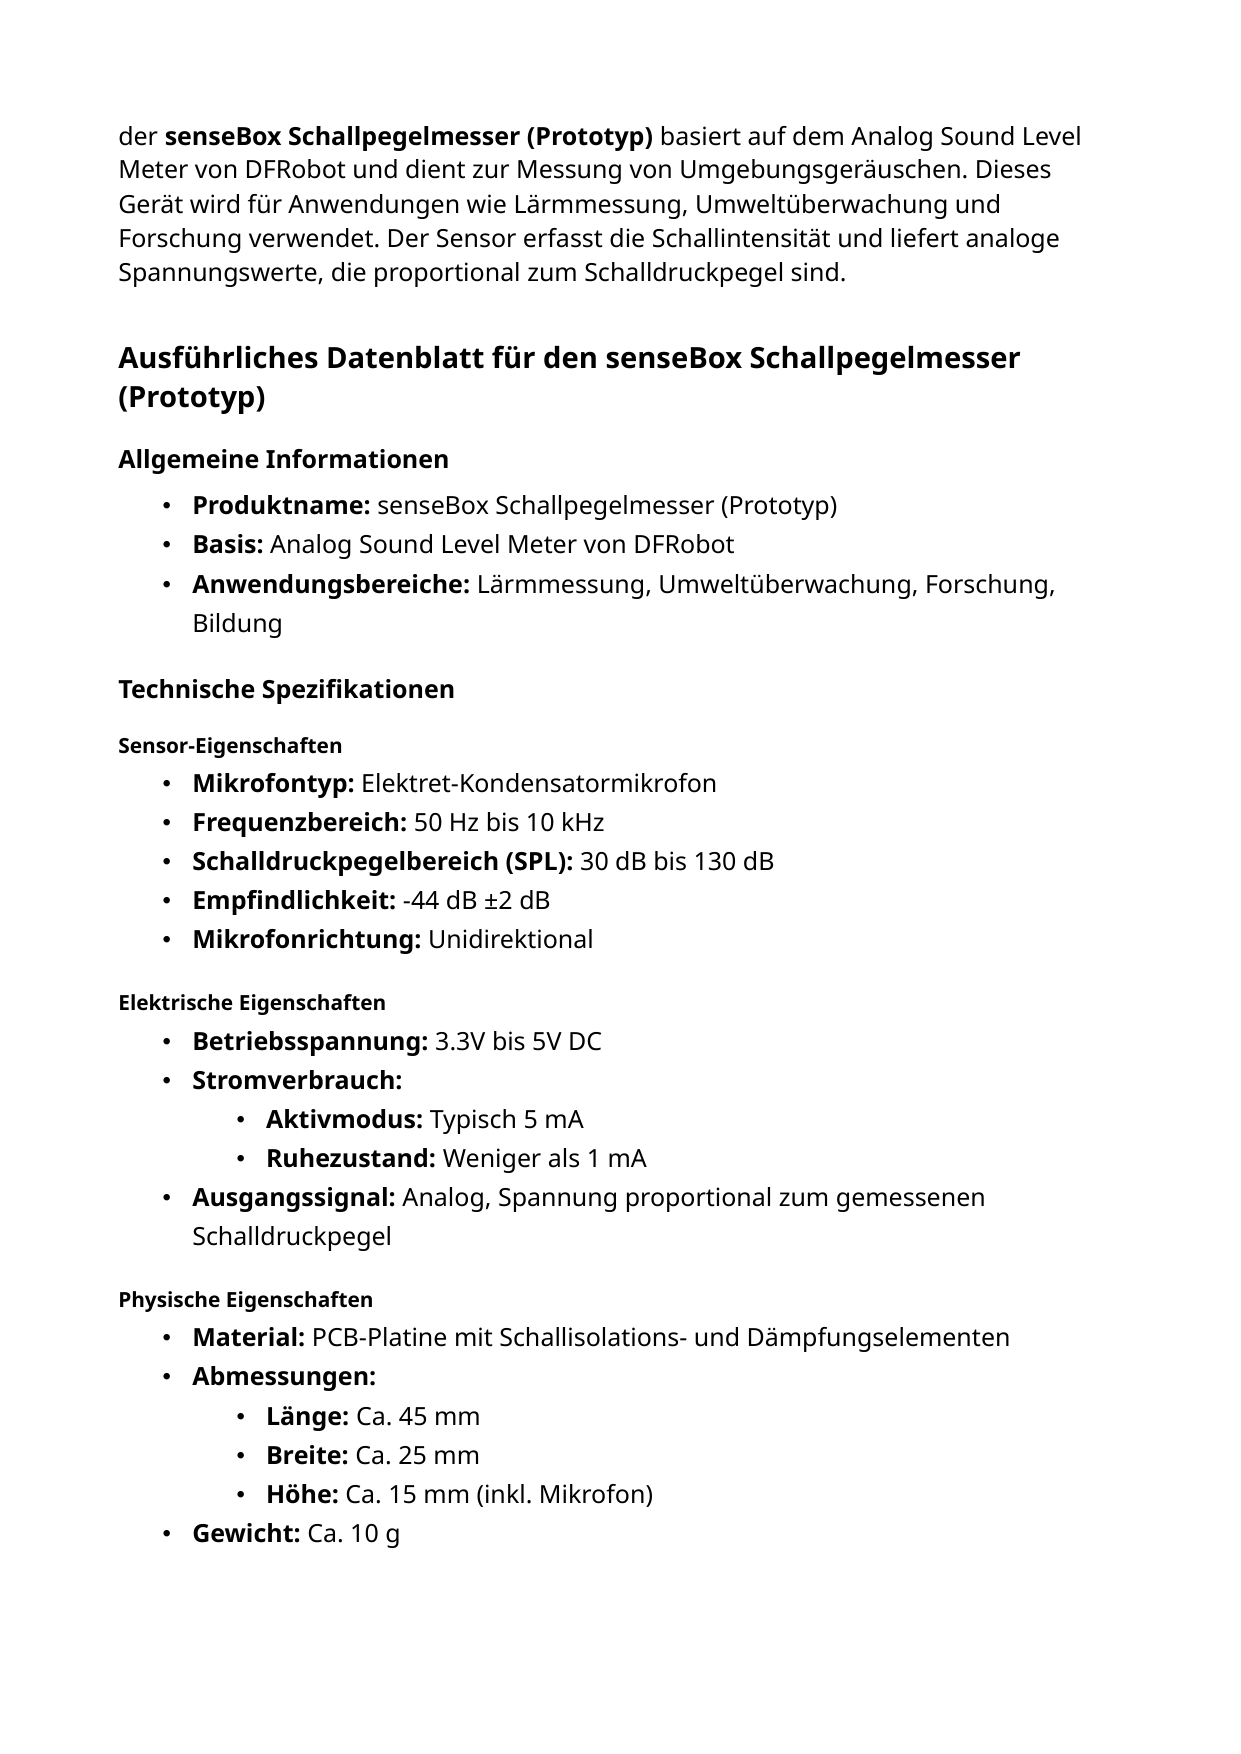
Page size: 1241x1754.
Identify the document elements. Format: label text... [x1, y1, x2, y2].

list Mikrofonrichtung: Unidirektional [162, 922, 1122, 956]
list Breite: Ca. 25 mm [236, 1437, 1122, 1471]
list Produktname: senseBox Schallpegelmesser (Prototyp) [162, 488, 1122, 522]
subtitle Technische Spezifikationen [118, 672, 1122, 706]
text der senseBox Schallpegelmesser (Prototyp) basiert auf dem Analog Sound Level Meter von DFRobot und dient zur Messung von Umgebungsgeräuschen. Dieses Gerät wird für Anwendungen wie Lärmmessung, Umweltüberwachung und Forschung verwendet. Der Sensor erfasst die Schallintensität und liefert analoge Spannungswerte, die proportional zum Schalldruckpegel sind. [118, 118, 1122, 288]
list Mikrofontyp: Elektret-Kondensatormikrofon [162, 766, 1122, 799]
list Ruhezustand: Weniger als 1 mA [236, 1141, 1122, 1175]
subtitle Physische Eigenschaften [118, 1285, 1122, 1314]
subtitle Allgemeine Informationen [118, 441, 1122, 476]
list Abmessungen: [162, 1359, 1122, 1393]
list Ausgangssignal: Analog, Spannung proportional zum gemessenen Schalldruckpegel [162, 1180, 1122, 1253]
list Schalldruckpegelbereich (SPL): 30 dB bis 130 dB [162, 844, 1122, 878]
list Betriebsspannung: 3.3V bis 5V DC [162, 1023, 1122, 1057]
list Material: PCB-Platine mit Schallisolations- und Dämpfungselementen [162, 1320, 1122, 1354]
list Frequenzbereich: 50 Hz bis 10 kHz [162, 805, 1122, 839]
subtitle Ausführliches Datenblatt für den senseBox Schallpegelmesser (Prototyp) [118, 337, 1122, 416]
list Aktivmodus: Typisch 5 mA [236, 1101, 1122, 1136]
list Anwendungsbereiche: Lärmmessung, Umweltüberwachung, Forschung, Bildung [162, 566, 1122, 639]
list Gewicht: Ca. 10 g [162, 1516, 1122, 1550]
subtitle Sensor-Eigenschaften [118, 731, 1122, 759]
list Stromverbrauch: [162, 1062, 1122, 1096]
subtitle Elektrische Eigenschaften [118, 988, 1122, 1017]
list Basis: Analog Sound Level Meter von DFRobot [162, 527, 1122, 561]
list Höhe: Ca. 15 mm (inkl. Mikrofon) [236, 1477, 1122, 1511]
list Länge: Ca. 45 mm [236, 1398, 1122, 1432]
list Empfindlichkeit: -44 dB ±2 dB [162, 883, 1122, 917]
